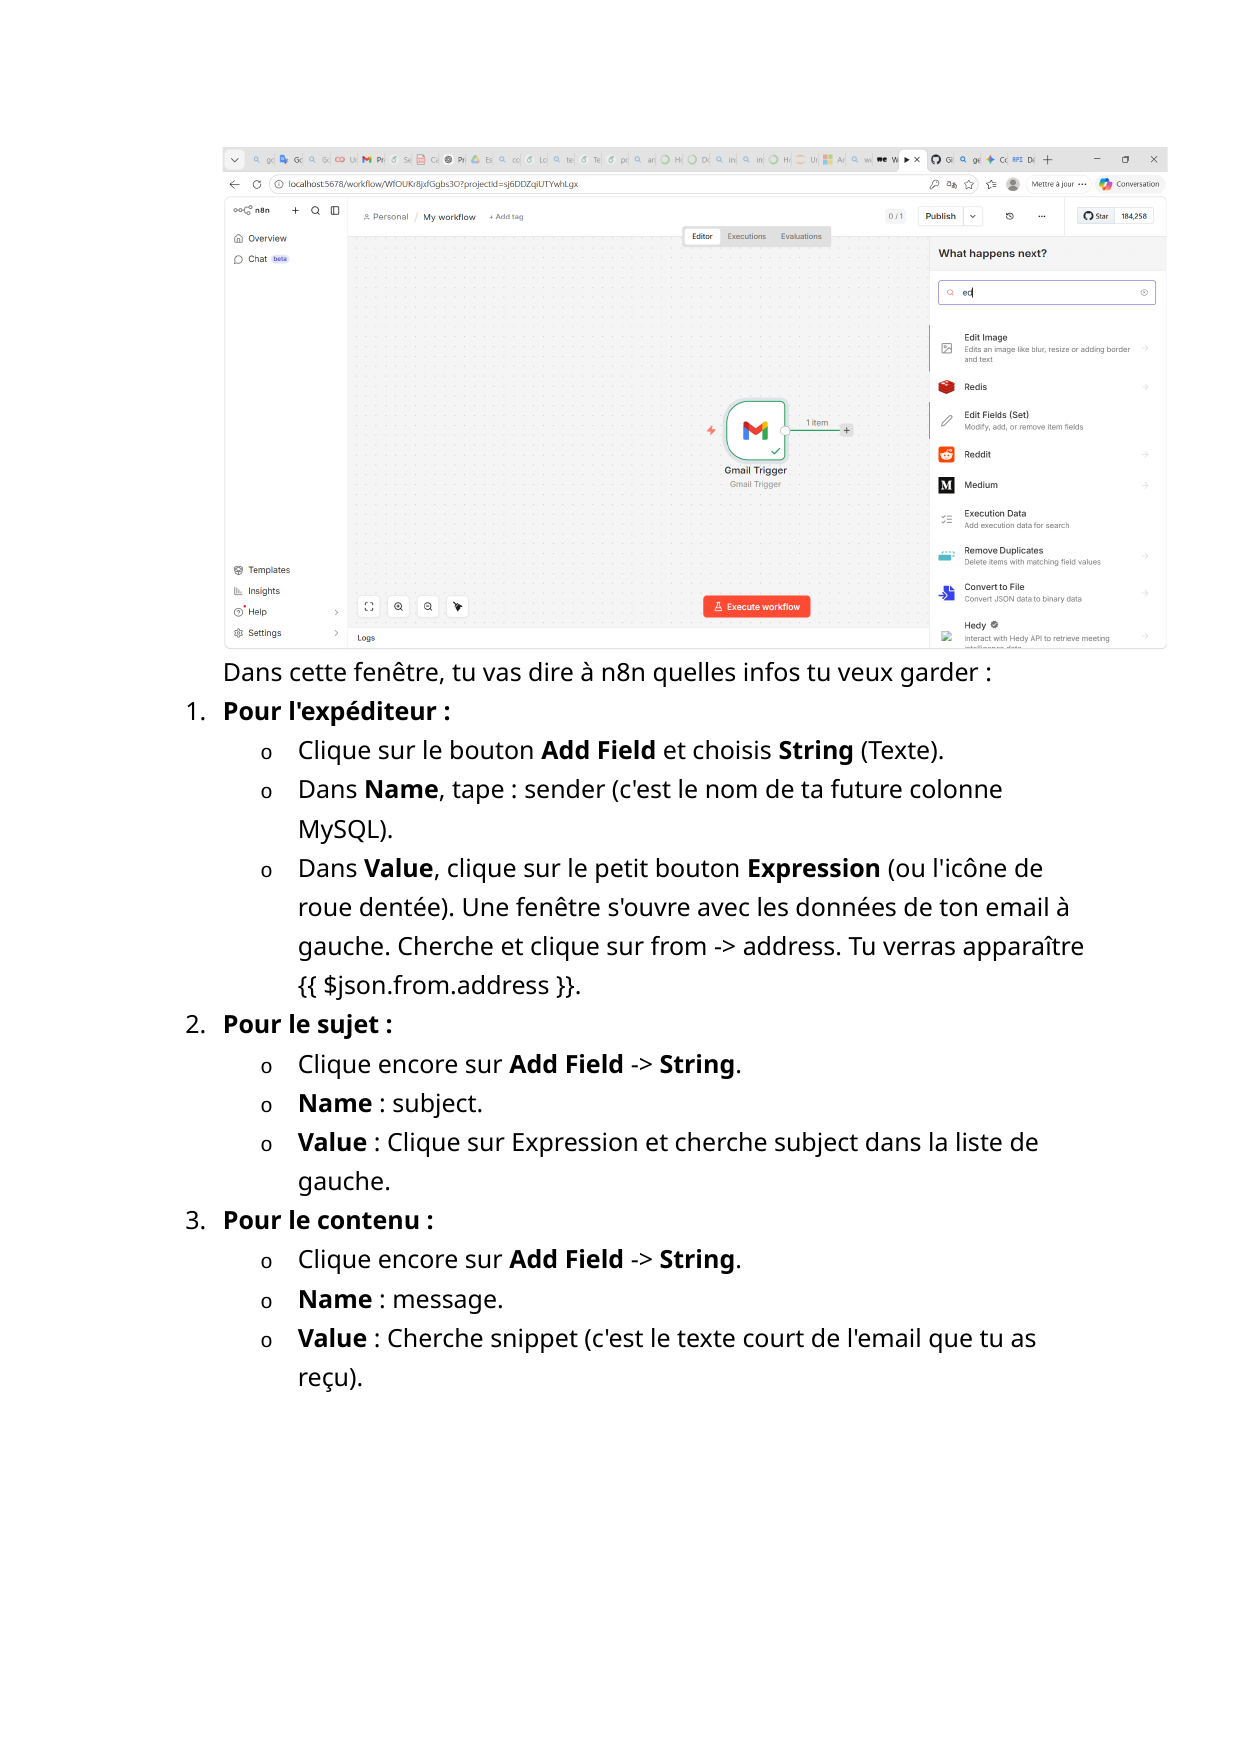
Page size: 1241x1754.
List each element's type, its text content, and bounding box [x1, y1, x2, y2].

list Clique encore sur Add Field -> String. [260, 1046, 1093, 1080]
list Name : message. [260, 1281, 1093, 1315]
list Clique encore sur Add Field -> String. [260, 1242, 1093, 1276]
list Dans cette fenêtre, tu vas dire à n8n quelles infos tu veux garder : [223, 655, 1093, 689]
list Pour le contenu : [185, 1203, 1093, 1237]
list Pour le sujet : [185, 1007, 1093, 1041]
list Dans Name, tape : sender (c'est le nom de ta future colonne MySQL). [260, 772, 1093, 845]
list Dans Value, clique sur le petit bouton Expression (ou l'icône de roue dentée). Une fenêtre s'ouvre avec les données de ton email à gauche. Cherche et clique sur from -> address. Tu verras apparaître {{ $json.from.address }}. [260, 851, 1093, 1002]
list Value : Clique sur Expression et cherche subject dans la liste de gauche. [260, 1125, 1093, 1198]
list Pour l'expéditeur : [185, 694, 1093, 728]
list Name : subject. [260, 1086, 1093, 1119]
list Value : Cherche snippet (c'est le texte court de l'email que tu as reçu). [260, 1321, 1093, 1394]
list Clique sur le bouton Add Field et choisis String (Texte). [260, 733, 1093, 767]
